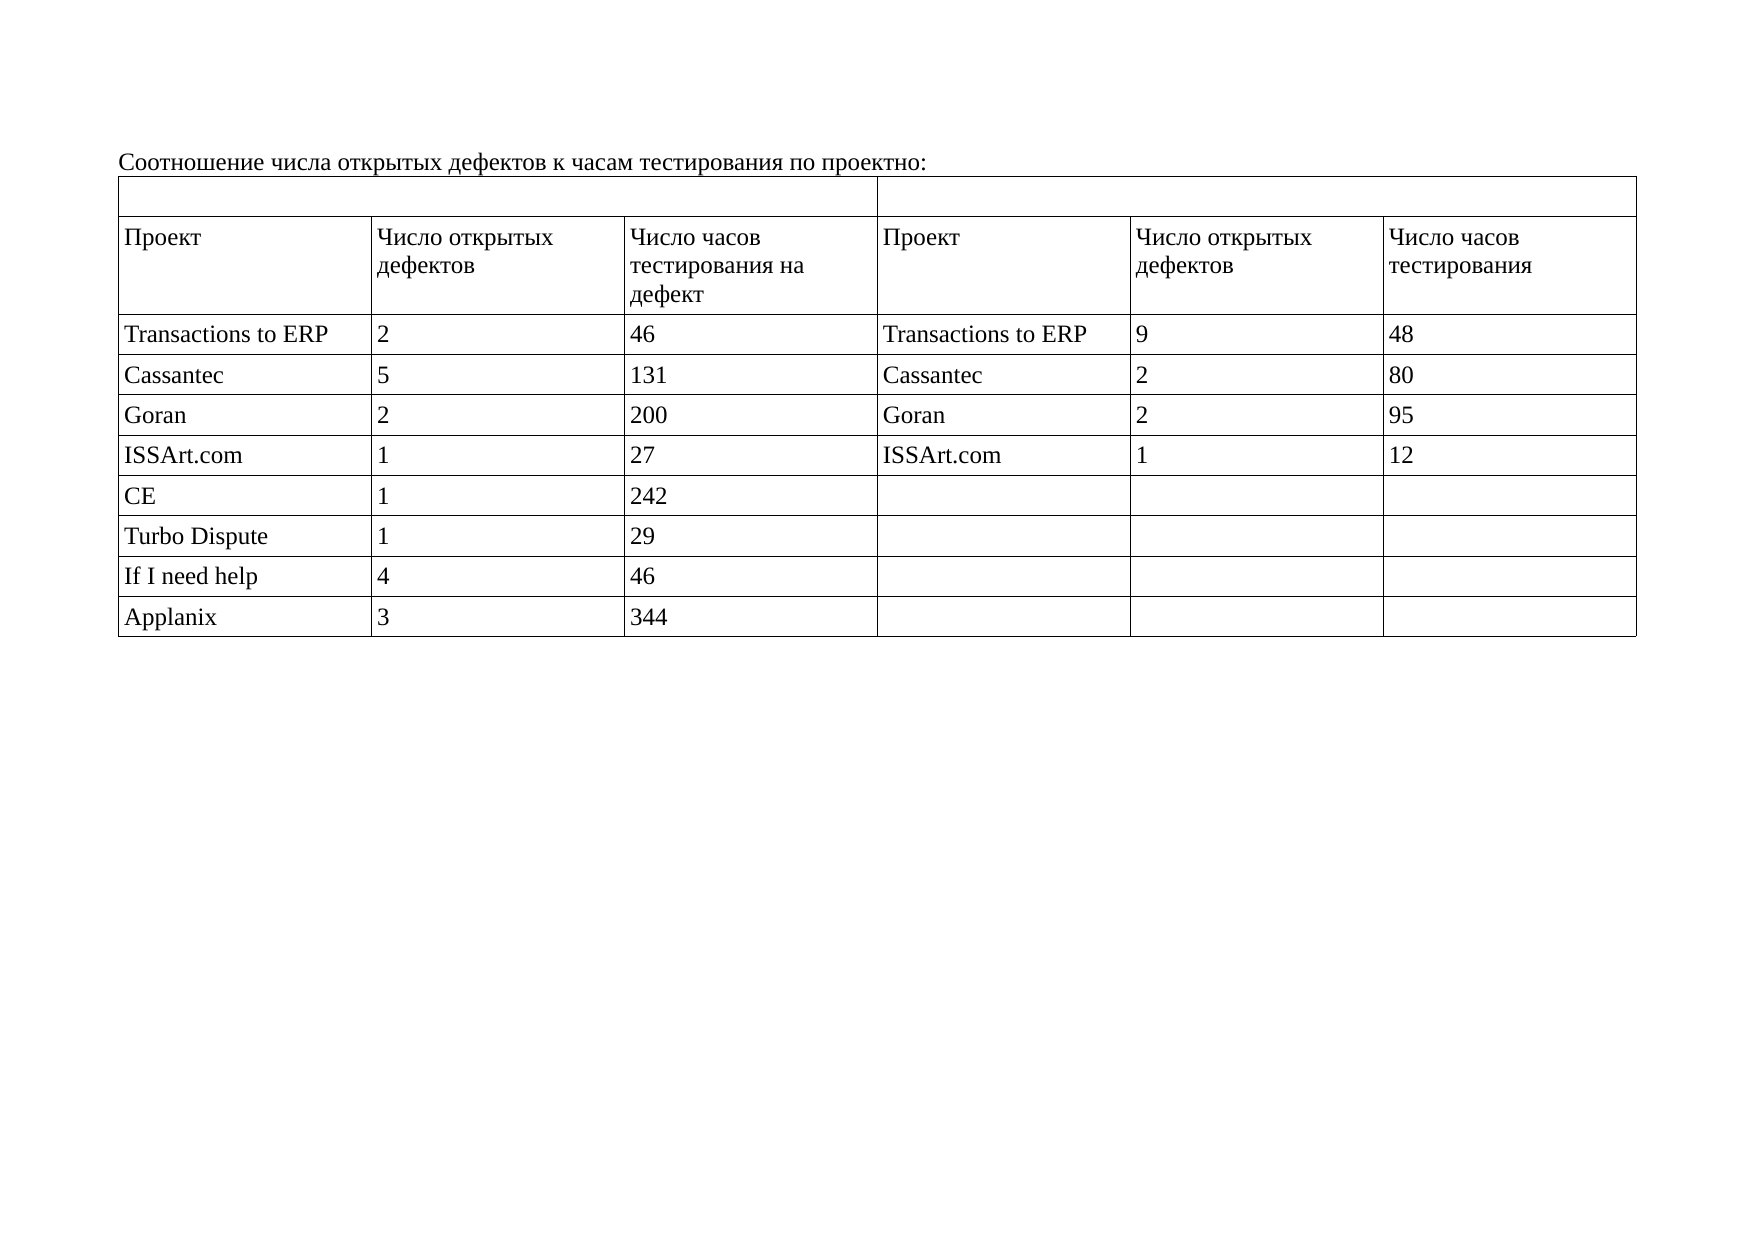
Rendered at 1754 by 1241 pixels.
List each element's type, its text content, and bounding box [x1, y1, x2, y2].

table_header [119, 177, 877, 216]
table_cell 95 [1384, 395, 1636, 435]
table_cell 48 [1384, 315, 1636, 354]
text Соотношение числа открытых дефектов к часам тестирования по проектно: [118, 147, 1636, 176]
table_header [878, 177, 1636, 216]
table_cell Число открытых дефектов [372, 217, 624, 314]
table_cell [878, 597, 1130, 636]
table_cell [1131, 516, 1383, 556]
table_cell 2 [1131, 395, 1383, 435]
table_cell 200 [625, 395, 877, 435]
table_cell 29 [625, 516, 877, 556]
table_cell Transactions to ERP [878, 315, 1130, 354]
table_cell ISSArt.com [878, 436, 1130, 475]
table_cell 27 [625, 436, 877, 475]
table_cell 1 [372, 476, 624, 515]
table_cell Goran [878, 395, 1130, 435]
table_cell 242 [625, 476, 877, 515]
table_cell If I need help [119, 557, 371, 596]
table_cell 5 [372, 355, 624, 394]
table_cell 4 [372, 557, 624, 596]
table_cell 2 [372, 395, 624, 435]
table_cell Applanix [119, 597, 371, 636]
table_cell CE [119, 476, 371, 515]
table_cell [1384, 476, 1636, 515]
table_cell Число открытых дефектов [1131, 217, 1383, 314]
table_cell 2 [372, 315, 624, 354]
table_cell Goran [119, 395, 371, 435]
table_cell [878, 516, 1130, 556]
table_cell Проект [119, 217, 371, 314]
table_cell 3 [372, 597, 624, 636]
table_cell Cassantec [878, 355, 1130, 394]
table_cell 80 [1384, 355, 1636, 394]
table_cell 46 [625, 315, 877, 354]
table_cell 1 [372, 516, 624, 556]
table_cell [1131, 476, 1383, 515]
table_cell 9 [1131, 315, 1383, 354]
table_cell Transactions to ERP [119, 315, 371, 354]
table_cell [878, 476, 1130, 515]
table_cell 46 [625, 557, 877, 596]
table_cell [878, 557, 1130, 596]
table_cell Число часов тестирования на дефект [625, 217, 877, 314]
table_cell 131 [625, 355, 877, 394]
table_cell 1 [1131, 436, 1383, 475]
table_cell Проект [878, 217, 1130, 314]
table_cell [1131, 557, 1383, 596]
table_cell ISSArt.com [119, 436, 371, 475]
table_cell Turbo Dispute [119, 516, 371, 556]
table_cell [1131, 597, 1383, 636]
table_cell Cassantec [119, 355, 371, 394]
table_cell 344 [625, 597, 877, 636]
table_cell [1384, 516, 1636, 556]
table_cell [1384, 557, 1636, 596]
table_cell 1 [372, 436, 624, 475]
table_cell Число часов тестирования [1384, 217, 1636, 314]
table_cell 12 [1384, 436, 1636, 475]
table_cell 2 [1131, 355, 1383, 394]
table_cell [1384, 597, 1636, 636]
